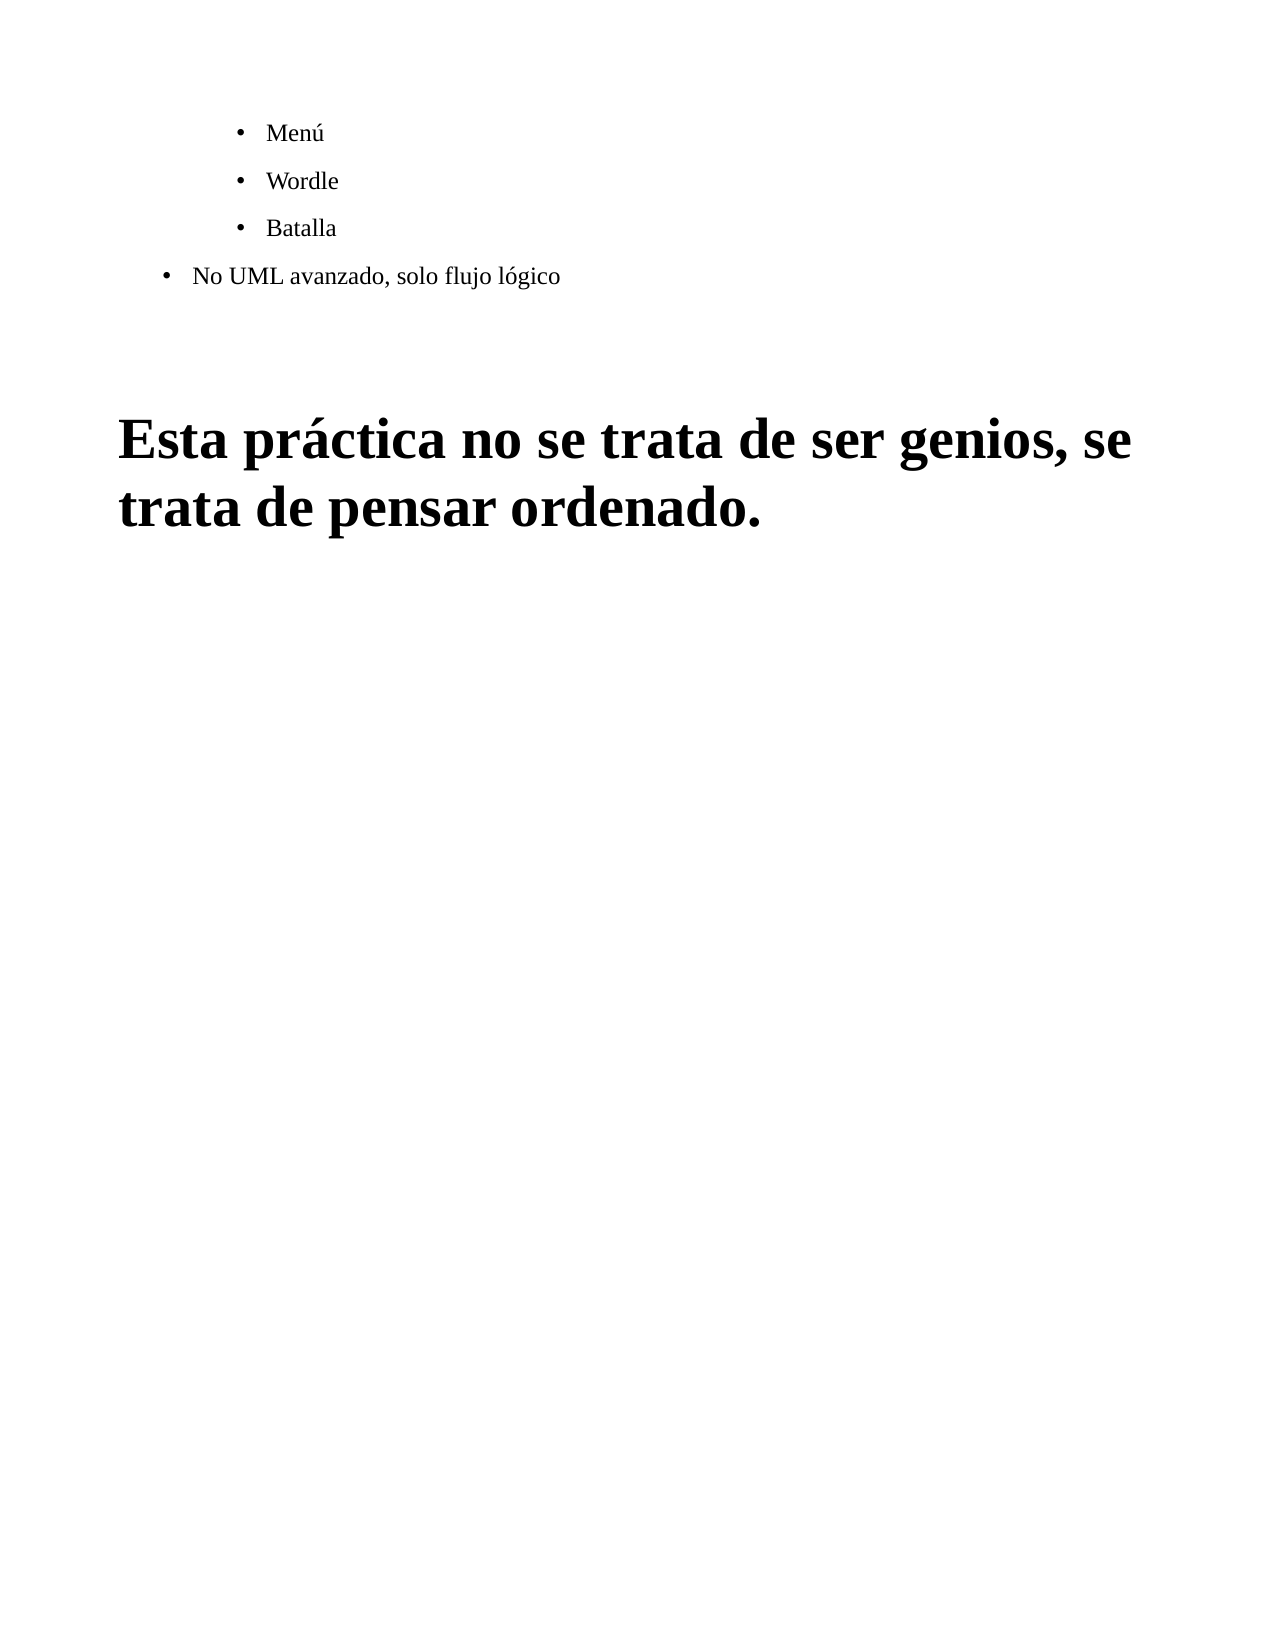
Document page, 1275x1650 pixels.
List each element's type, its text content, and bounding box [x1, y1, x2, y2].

list Batalla [236, 213, 1157, 242]
text Esta práctica no se trata de ser genios, se trata de pensar ordenado. [118, 404, 1157, 538]
list Menú [236, 118, 1157, 147]
list Wordle [236, 166, 1157, 194]
list No UML avanzado, solo flujo lógico [162, 261, 1157, 290]
